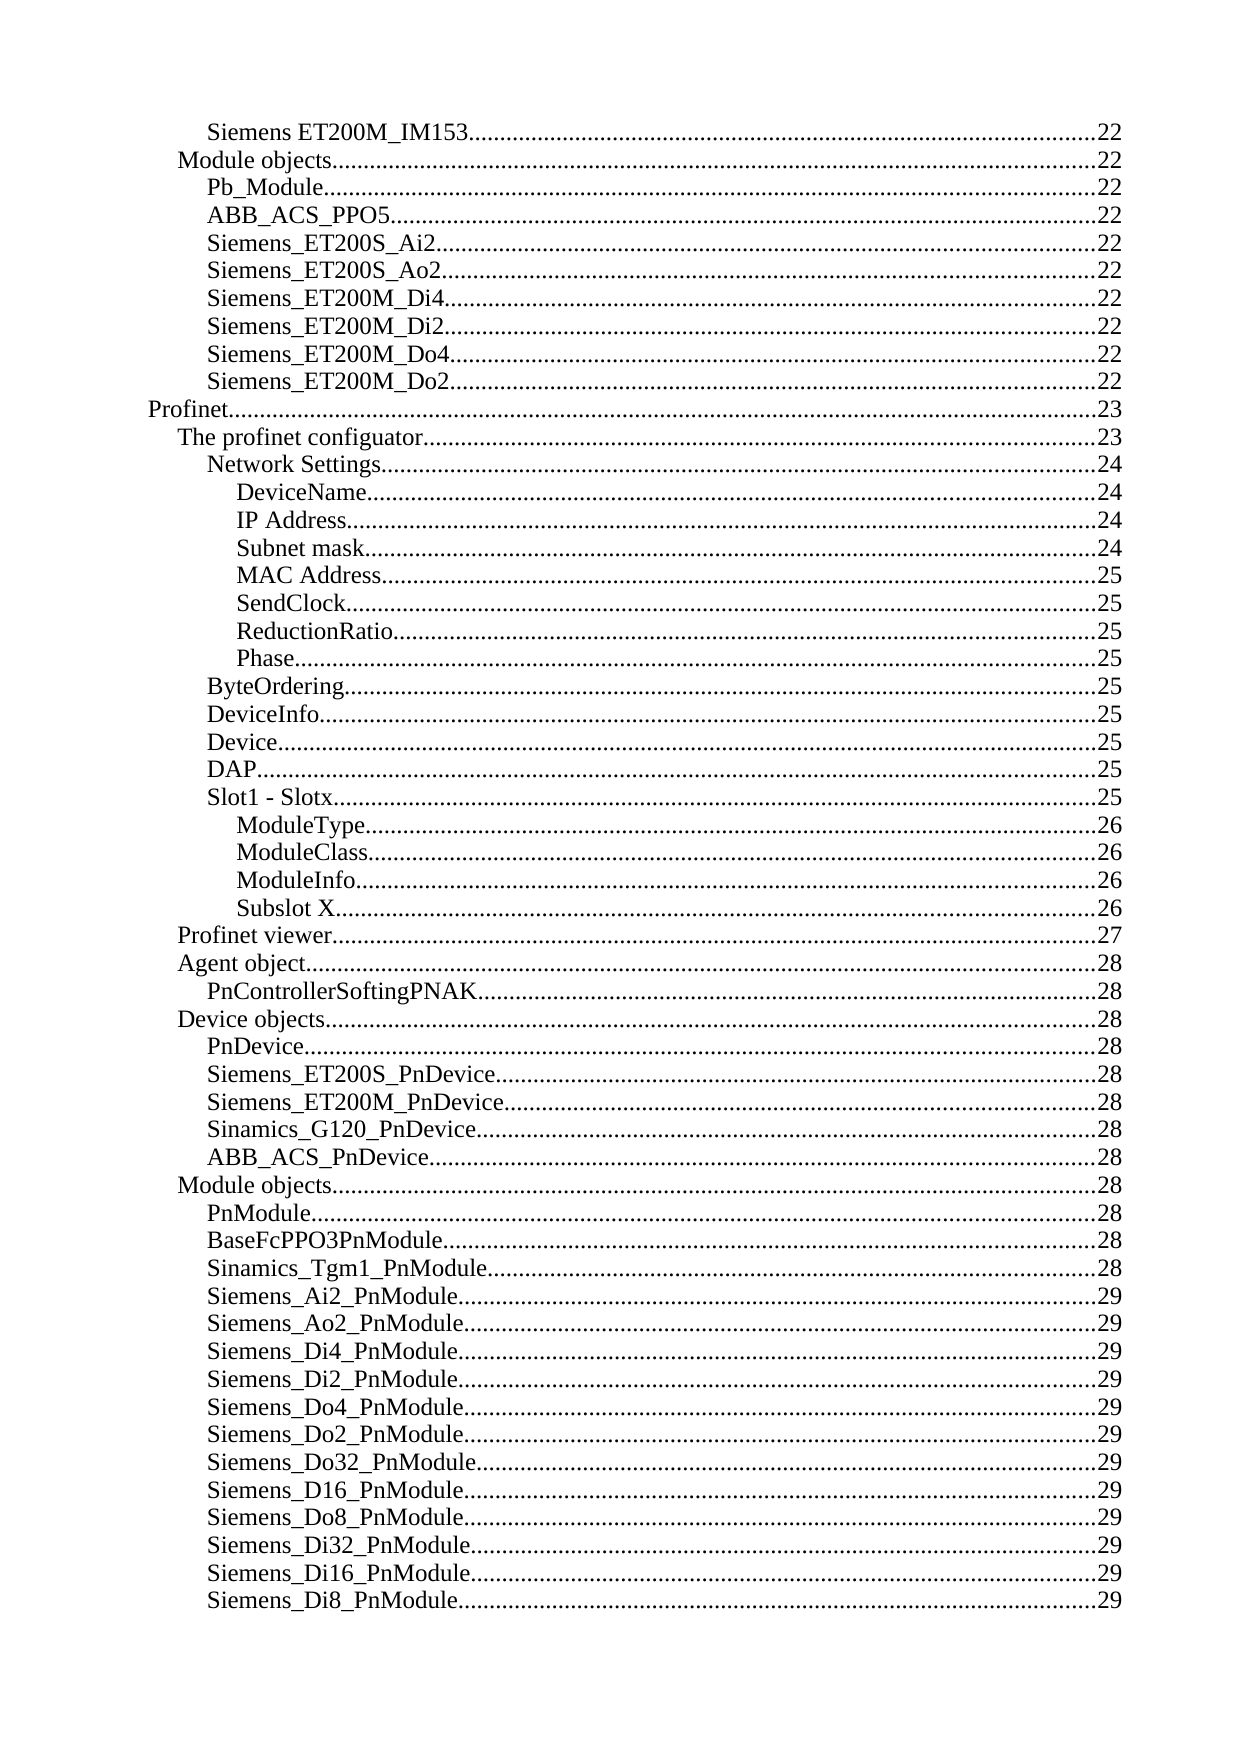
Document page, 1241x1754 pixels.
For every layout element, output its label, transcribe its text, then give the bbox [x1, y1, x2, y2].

text Siemens_Di8_PnModule 29 [207, 1587, 1122, 1614]
text ModuleClass 26 [236, 838, 1122, 866]
text Siemens_ET200M_Do2 22 [207, 367, 1122, 395]
text SendClock 25 [236, 589, 1122, 617]
text Agent object 28 [177, 949, 1122, 977]
text Siemens_ET200S_Ai2 22 [207, 229, 1122, 257]
text ReductionRatio 25 [236, 617, 1122, 644]
text Siemens_Ai2_PnModule 29 [207, 1282, 1122, 1309]
text ModuleInfo 26 [236, 866, 1122, 894]
text Profinet viewer 27 [177, 922, 1122, 949]
text Subslot X 26 [236, 894, 1122, 922]
text Siemens_D16_PnModule 29 [207, 1476, 1122, 1503]
text Siemens_Do4_PnModule 29 [207, 1393, 1122, 1420]
text Siemens_ET200M_Di4 22 [207, 284, 1122, 312]
text DAP 25 [207, 755, 1122, 783]
text Device objects 28 [177, 1005, 1122, 1032]
text Siemens_ET200M_PnDevice 28 [207, 1088, 1122, 1116]
text Siemens_ET200M_Di2 22 [207, 312, 1122, 340]
text Device 25 [207, 728, 1122, 755]
text MAC Address 25 [236, 561, 1122, 589]
text PnModule 28 [207, 1199, 1122, 1226]
text Phase 25 [236, 644, 1122, 672]
text Siemens_Di4_PnModule 29 [207, 1337, 1122, 1365]
text Siemens_ET200M_Do4 22 [207, 340, 1122, 367]
text Siemens_Do32_PnModule 29 [207, 1448, 1122, 1476]
text Siemens_Di16_PnModule 29 [207, 1559, 1122, 1587]
text IP Address 24 [236, 506, 1122, 534]
text PnControllerSoftingPNAK 28 [207, 977, 1122, 1005]
text Sinamics_Tgm1_PnModule 28 [207, 1254, 1122, 1282]
text Siemens_Ao2_PnModule 29 [207, 1309, 1122, 1337]
text ABB_ACS_PPO5 22 [207, 201, 1122, 229]
text ByteOrdering 25 [207, 672, 1122, 700]
text Siemens ET200M_IM153 22 [207, 118, 1122, 146]
text Slot1 - Slotx 25 [207, 783, 1122, 811]
text The profinet configuator 23 [177, 423, 1122, 451]
text Siemens_Di2_PnModule 29 [207, 1365, 1122, 1393]
text DeviceInfo 25 [207, 700, 1122, 728]
text Siemens_Di32_PnModule 29 [207, 1531, 1122, 1559]
text Siemens_ET200S_PnDevice 28 [207, 1060, 1122, 1088]
text Sinamics_G120_PnDevice 28 [207, 1116, 1122, 1143]
text Siemens_ET200S_Ao2 22 [207, 257, 1122, 284]
text Network Settings 24 [207, 451, 1122, 478]
text Module objects 28 [177, 1171, 1122, 1199]
text Siemens_Do2_PnModule 29 [207, 1420, 1122, 1448]
text PnDevice 28 [207, 1032, 1122, 1060]
text Siemens_Do8_PnModule 29 [207, 1503, 1122, 1531]
text Subnet mask 24 [236, 534, 1122, 561]
text ABB_ACS_PnDevice 28 [207, 1143, 1122, 1171]
text Profinet 23 [148, 395, 1122, 423]
text ModuleType 26 [236, 811, 1122, 838]
text DeviceName 24 [236, 478, 1122, 506]
text Module objects 22 [177, 146, 1122, 173]
text BaseFcPPO3PnModule 28 [207, 1226, 1122, 1254]
text Pb_Module 22 [207, 173, 1122, 201]
